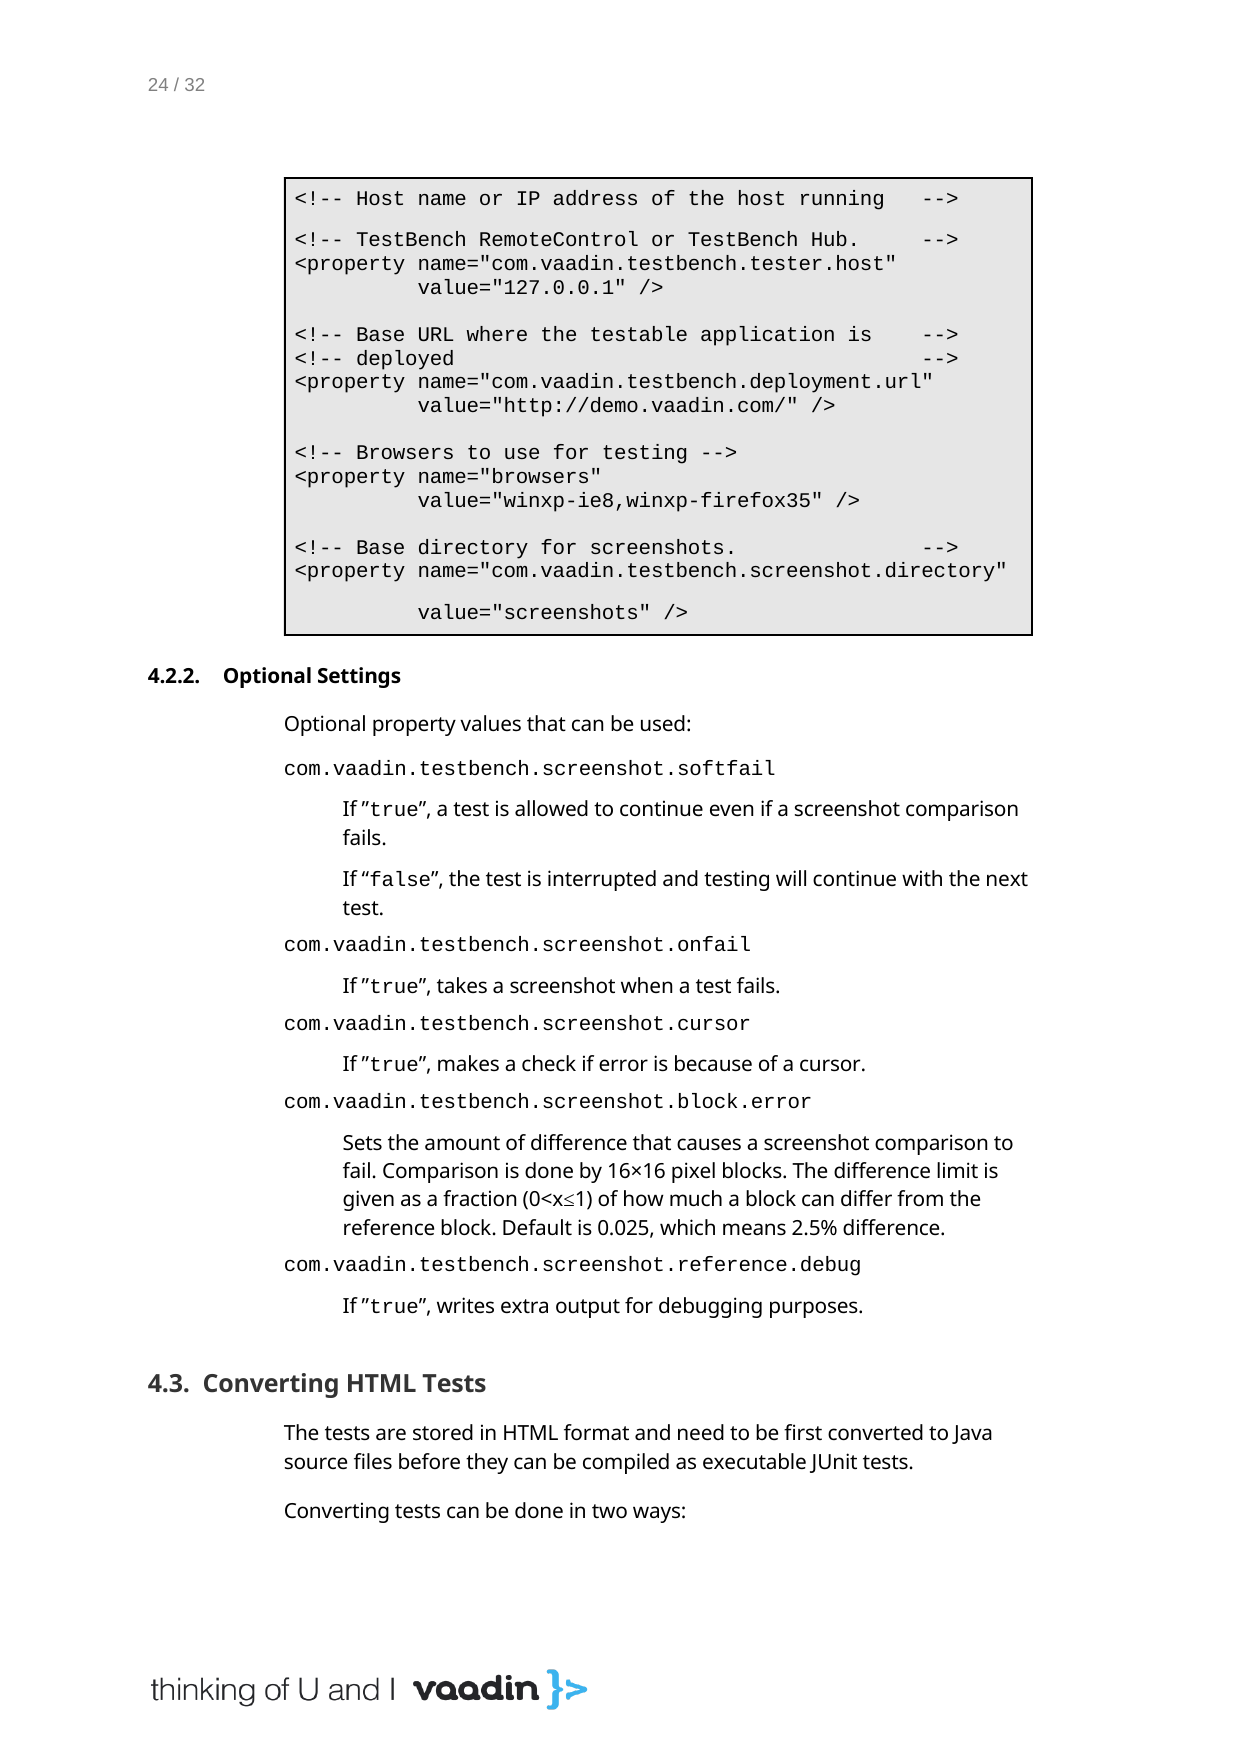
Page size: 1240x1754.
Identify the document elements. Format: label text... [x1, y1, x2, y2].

text If ”true”, takes a screenshot when a test fails. [342, 971, 1033, 1000]
subtitle Converting HTML Tests [148, 1338, 1033, 1367]
text <property name="browsers" [286, 466, 1031, 489]
text If ”true”, writes extra output for debugging purposes. [342, 1291, 1033, 1319]
text <!-- Base URL where the testable application is --> [286, 324, 1031, 348]
picture [150, 1665, 590, 1712]
text value="screenshots" /> [286, 593, 1031, 634]
text com.vaadin.testbench.screenshot.cursor [283, 1013, 1033, 1036]
subtitle Optional Settings [148, 661, 1033, 690]
text com.vaadin.testbench.screenshot.softfail [283, 758, 1033, 781]
text <property name="com.vaadin.testbench.tester.host" [286, 253, 1031, 277]
text value="winxp-ie8,winxp-firefox35" /> [286, 489, 1031, 513]
text The tests are stored in HTML format and need to be first converted to Java source files before they can be compiled as executable JUnit tests. [283, 1388, 1033, 1444]
text <property name="com.vaadin.testbench.deployment.url" [286, 371, 1031, 395]
text <property name="com.vaadin.testbench.screenshot.directory" [286, 561, 1031, 593]
text Sets the amount of difference that causes a screenshot comparison to fail. Comparison is done by 16×16 pixel blocks. The difference limit is given as a fraction (0<x≤1) of how much a block can differ from the reference block. Default is 0.025, which means 2.5% difference. [342, 1128, 1033, 1241]
list Using the TestConverter in the Vaadin TestBench Library [283, 1514, 1033, 1543]
text <!-- TestBench RemoteControl or TestBench Hub. --> [286, 221, 1031, 253]
text If ”true”, makes a check if error is because of a cursor. [342, 1049, 1033, 1078]
text value="http://demo.vaadin.com/" /> [286, 395, 1031, 419]
text If “false”, the test is interrupted and testing will continue with the next test. [342, 864, 1033, 921]
text <!-- deployed --> [286, 348, 1031, 371]
text If ”true”, a test is allowed to continue even if a screenshot comparison fails. [342, 794, 1033, 851]
text <!-- Browsers to use for testing --> [286, 442, 1031, 466]
text value="127.0.0.1" /> [286, 277, 1031, 300]
text com.vaadin.testbench.screenshot.onfail [283, 934, 1033, 958]
text Optional property values that can be used: [283, 709, 1033, 737]
text com.vaadin.testbench.screenshot.block.error [283, 1091, 1033, 1114]
text Converting tests can be done in two ways: [283, 1465, 1033, 1493]
text com.vaadin.testbench.screenshot.reference.debug [283, 1254, 1033, 1278]
text <!-- Host name or IP address of the host running --> [286, 179, 1031, 221]
text <!-- Base directory for screenshots. --> [286, 537, 1031, 561]
picture [284, 1516, 314, 1541]
